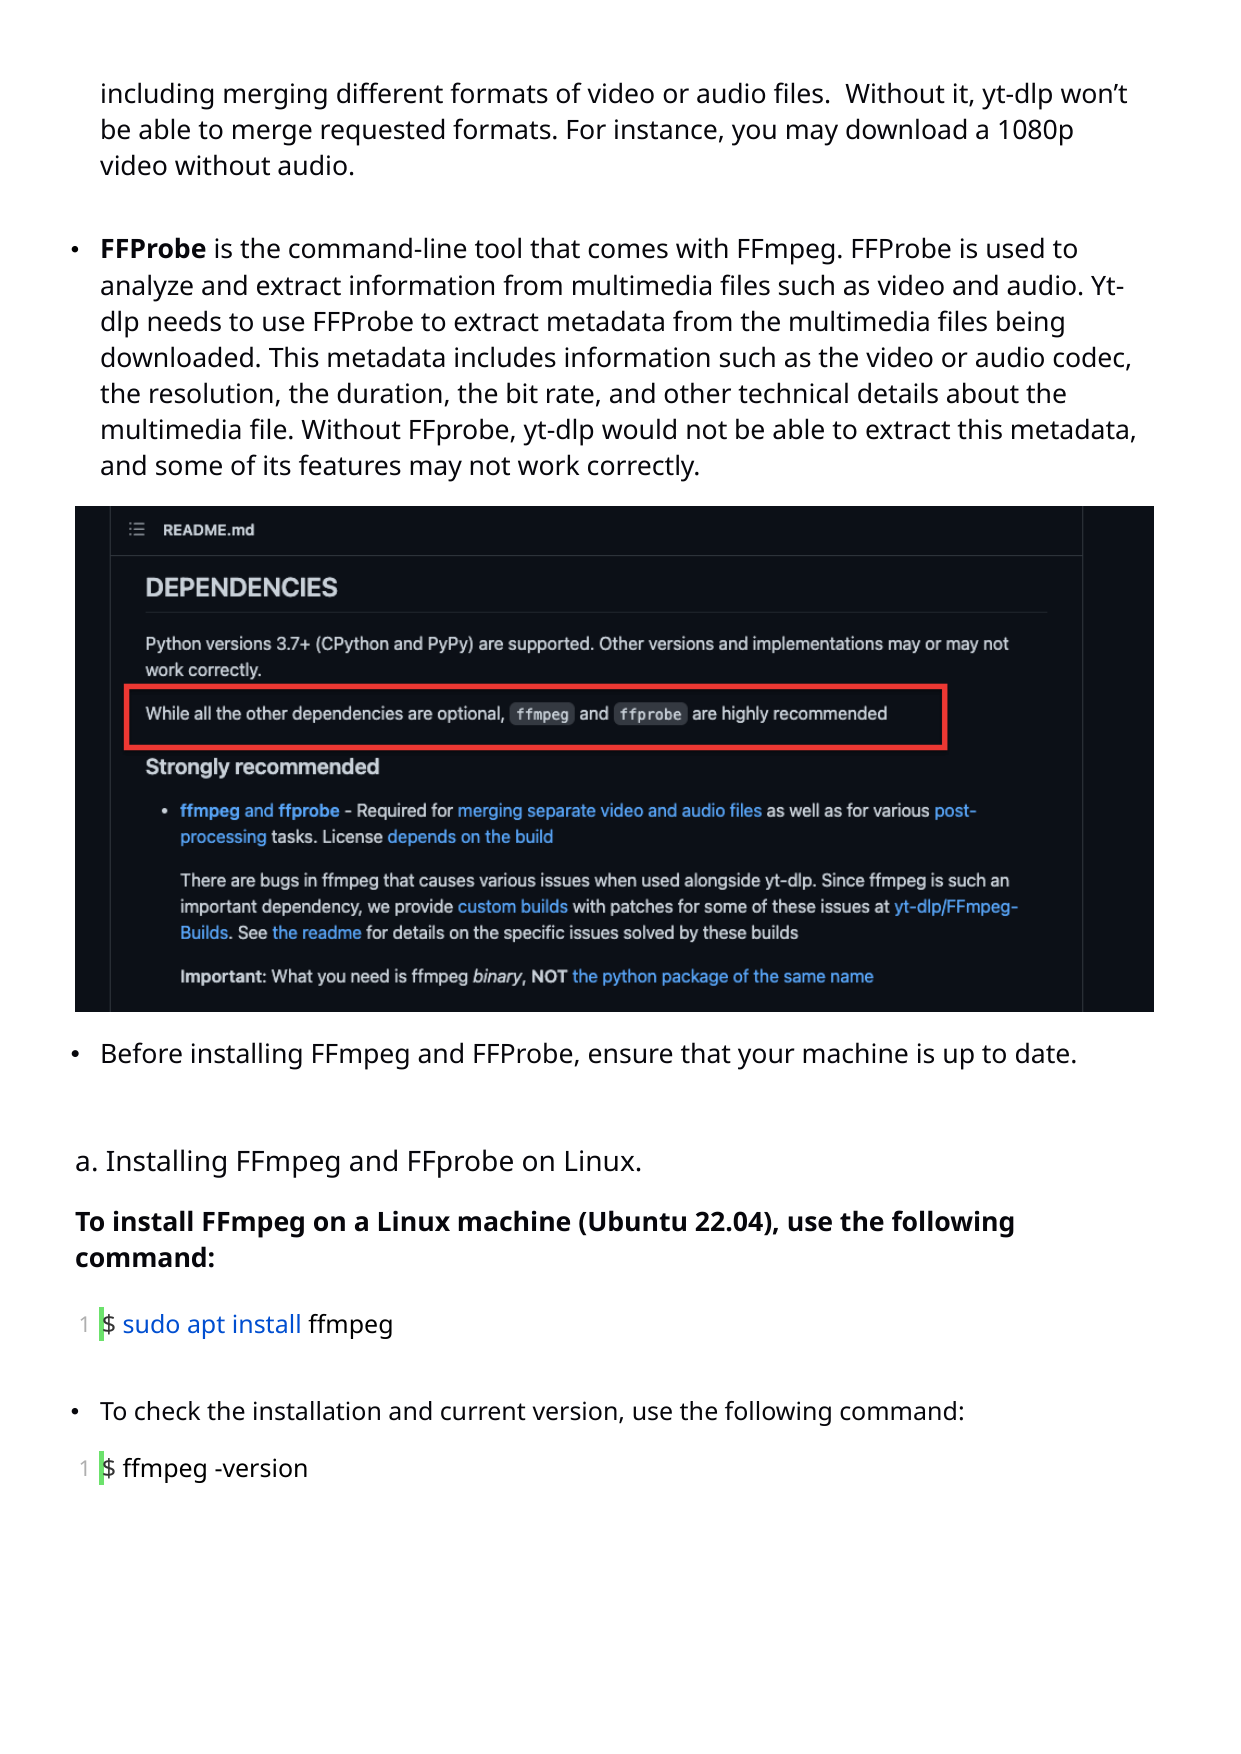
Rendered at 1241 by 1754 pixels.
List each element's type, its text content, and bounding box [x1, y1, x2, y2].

table_header 1 [75, 1451, 99, 1485]
picture [75, 506, 1154, 1012]
list Before installing FFmpeg and FFProbe, ensure that your machine is up to date. [75, 1035, 1140, 1071]
table_header $ sudo apt install ffmpeg [104, 1307, 428, 1341]
table_header 1 [75, 1307, 99, 1341]
subtitle a. Installing FFmpeg and FFprobe on Linux. [75, 1142, 1165, 1180]
text To install FFmpeg on a Linux machine (Ubuntu 22.04), use the following command: [75, 1203, 1165, 1276]
list FFProbe is the command-line tool that comes with FFmpeg. FFProbe is used to analyze and extract information from multimedia files such as video and audio. Yt-dlp needs to use FFProbe to extract metadata from the multimedia files being downloaded. This metadata includes information such as the video or audio codec, the resolution, the duration, the bit rate, and other technical details about the multimedia file. Without FFprobe, yt-dlp would not be able to extract this metadata, and some of its features may not work correctly. [75, 230, 1140, 483]
list FFmpeg is a multimedia framework for handling video, audio, and other multimedia files. It is used by yt-dlp to perform various multimedia operations, including merging different formats of video or audio files. Without it, yt-dlp won’t be able to merge requested formats. For instance, you may download a 1080p video without audio. [75, 75, 1140, 183]
table_header $ ffmpeg -version [104, 1451, 338, 1485]
list To check the installation and current version, use the following command: [75, 1393, 1140, 1427]
